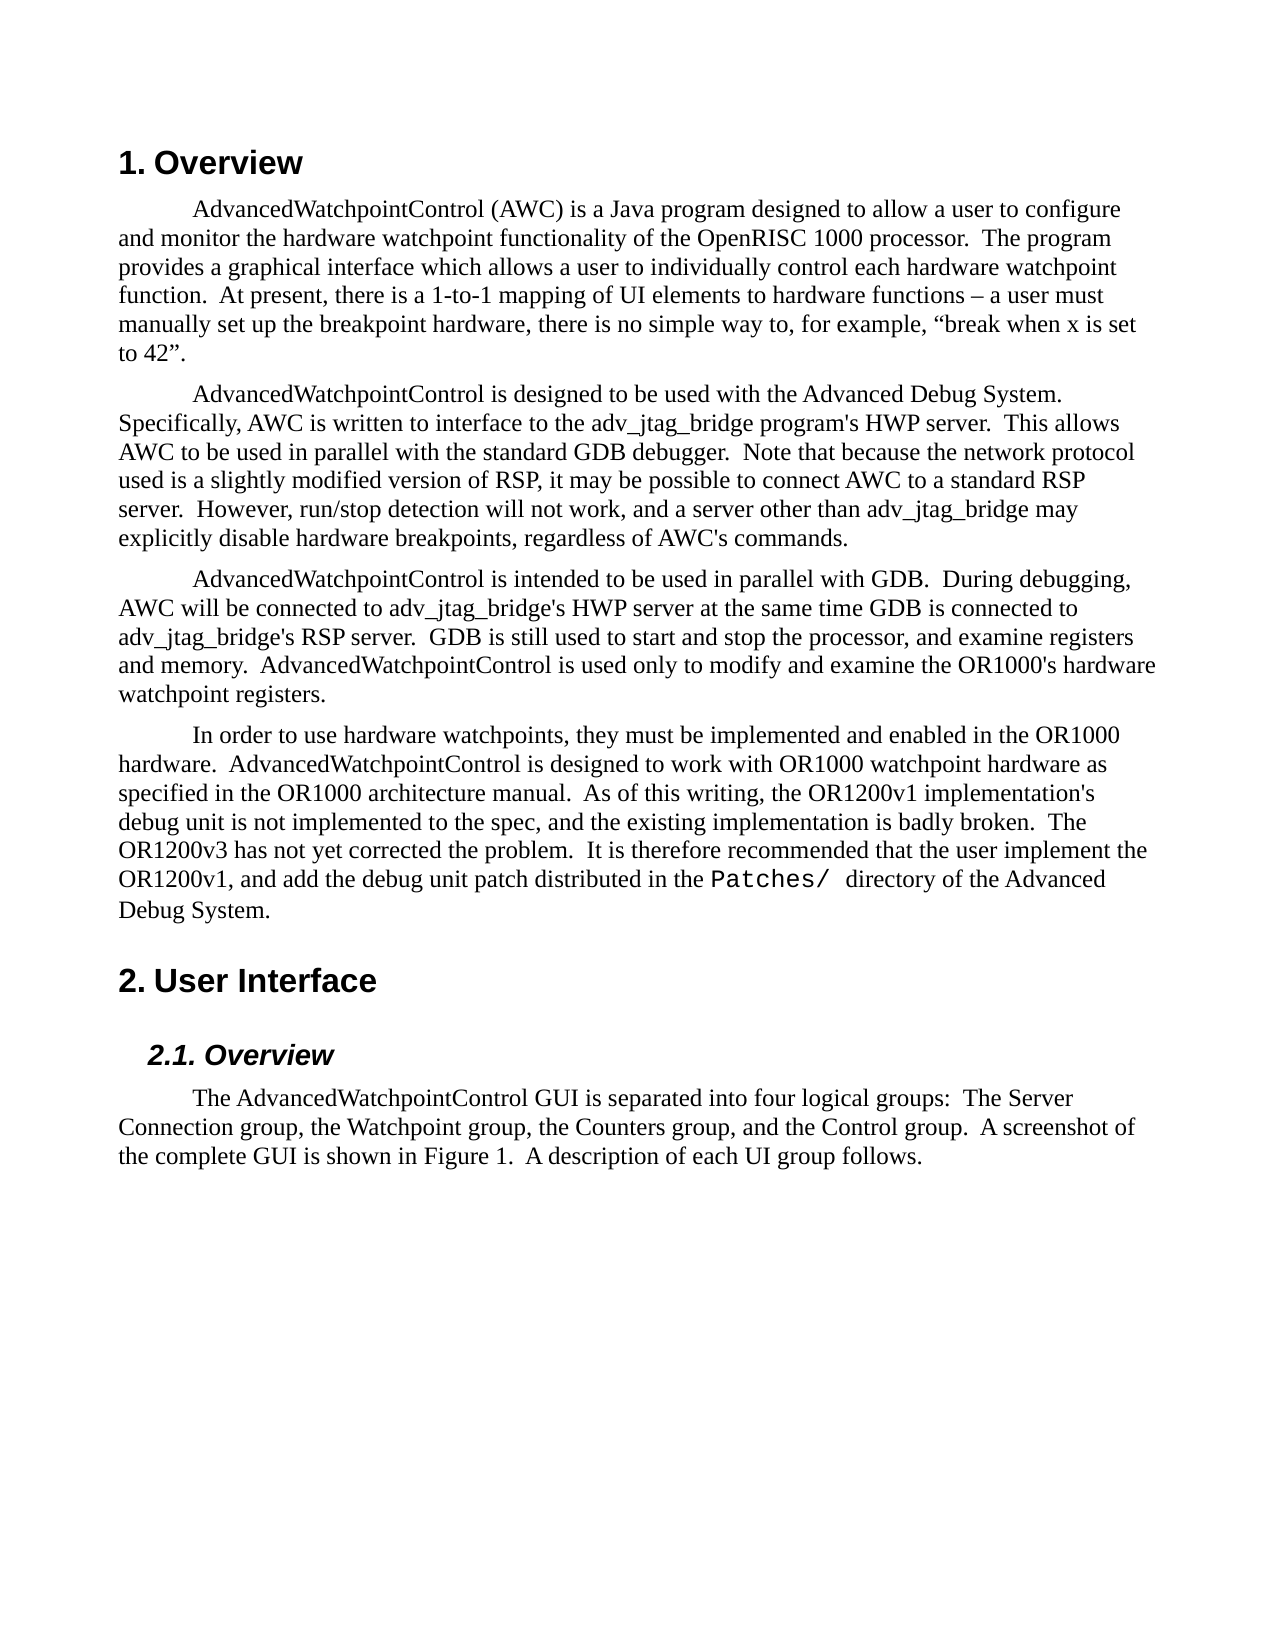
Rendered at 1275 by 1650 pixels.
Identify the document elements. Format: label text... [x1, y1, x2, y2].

text AdvancedWatchpointControl (AWC) is a Java program designed to allow a user to configure and monitor the hardware watchpoint functionality of the OpenRISC 1000 processor. The program provides a graphical interface which allows a user to individually control each hardware watchpoint function. At present, there is a 1-to-1 mapping of UI elements to hardware functions – a user must manually set up the breakpoint hardware, there is no simple way to, for example, “break when x is set to 42”. [118, 194, 1157, 367]
text The AdvancedWatchpointControl GUI is separated into four logical groups: The Server Connection group, the Watchpoint group, the Counters group, and the Control group. A screenshot of the complete GUI is shown in Figure 1. A description of each UI group follows. [118, 1083, 1157, 1170]
text In order to use hardware watchpoints, they must be implemented and enabled in the OR1000 hardware. AdvancedWatchpointControl is designed to work with OR1000 watchpoint hardware as specified in the OR1000 architecture manual. As of this writing, the OR1200v1 implementation's debug unit is not implemented to the spec, and the existing implementation is badly broken. The OR1200v3 has not yet corrected the problem. It is therefore recommended that the user implement the OR1200v1, and add the debug unit patch distributed in the Patches/ directory of the Advanced Debug System. [118, 721, 1157, 924]
text AdvancedWatchpointControl is intended to be used in parallel with GDB. During debugging, AWC will be connected to adv_jtag_bridge's HWP server at the same time GDB is connected to adv_jtag_bridge's RSP server. GDB is still used to start and stop the processor, and examine registers and memory. AdvancedWatchpointControl is used only to modify and examine the OR1000's hardware watchpoint registers. [118, 564, 1157, 708]
subtitle User Interface [118, 961, 1157, 1000]
subtitle Overview [148, 1037, 1157, 1071]
text AdvancedWatchpointControl is designed to be used with the Advanced Debug System. Specifically, AWC is written to interface to the adv_jtag_bridge program's HWP server. This allows AWC to be used in parallel with the standard GDB debugger. Note that because the network protocol used is a slightly modified version of RSP, it may be possible to connect AWC to a standard RSP server. However, run/stop detection will not work, and a server other than adv_jtag_bridge may explicitly disable hardware breakpoints, regardless of AWC's commands. [118, 379, 1157, 552]
subtitle Overview [118, 143, 1157, 182]
